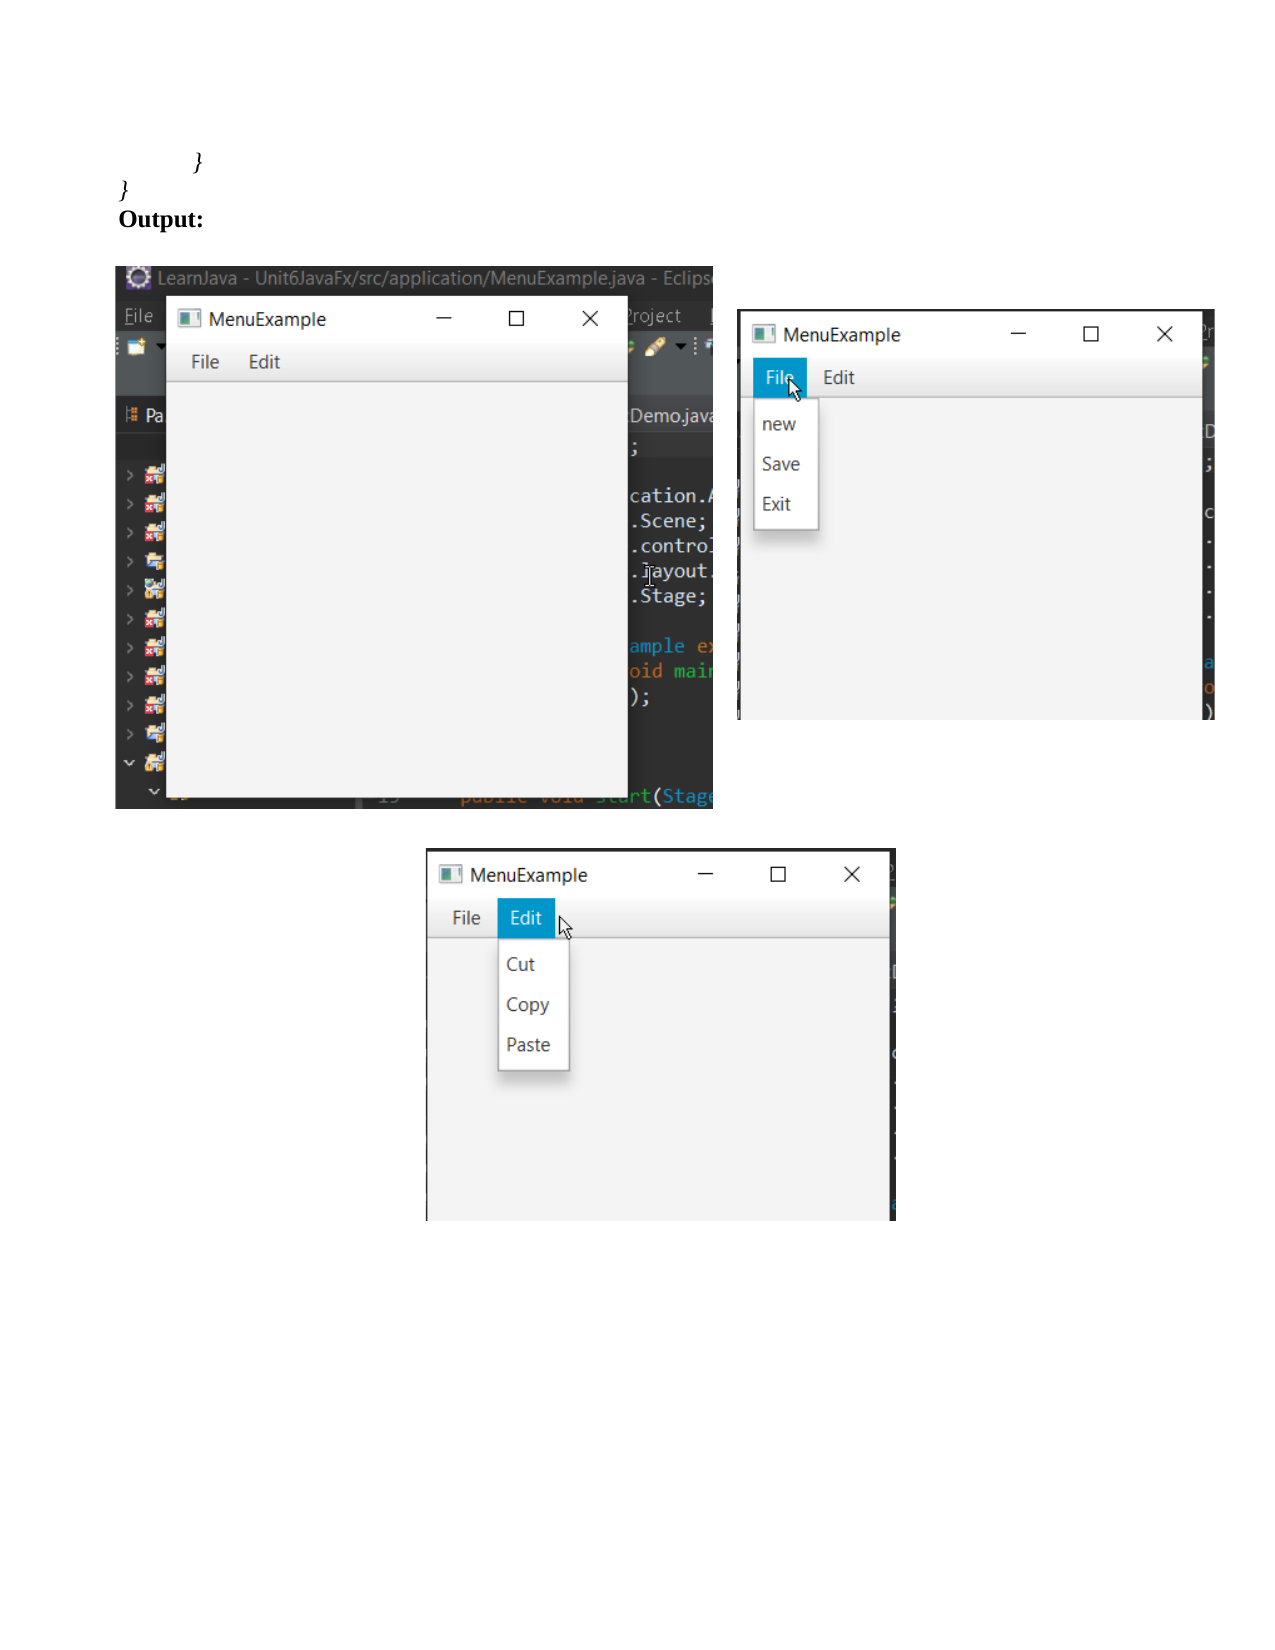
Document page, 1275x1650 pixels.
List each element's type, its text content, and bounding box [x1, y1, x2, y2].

picture [425, 848, 896, 1221]
text } [118, 176, 1157, 204]
text } [118, 147, 1157, 176]
picture [115, 266, 713, 809]
text Output: [118, 204, 1157, 233]
picture [737, 309, 1215, 720]
